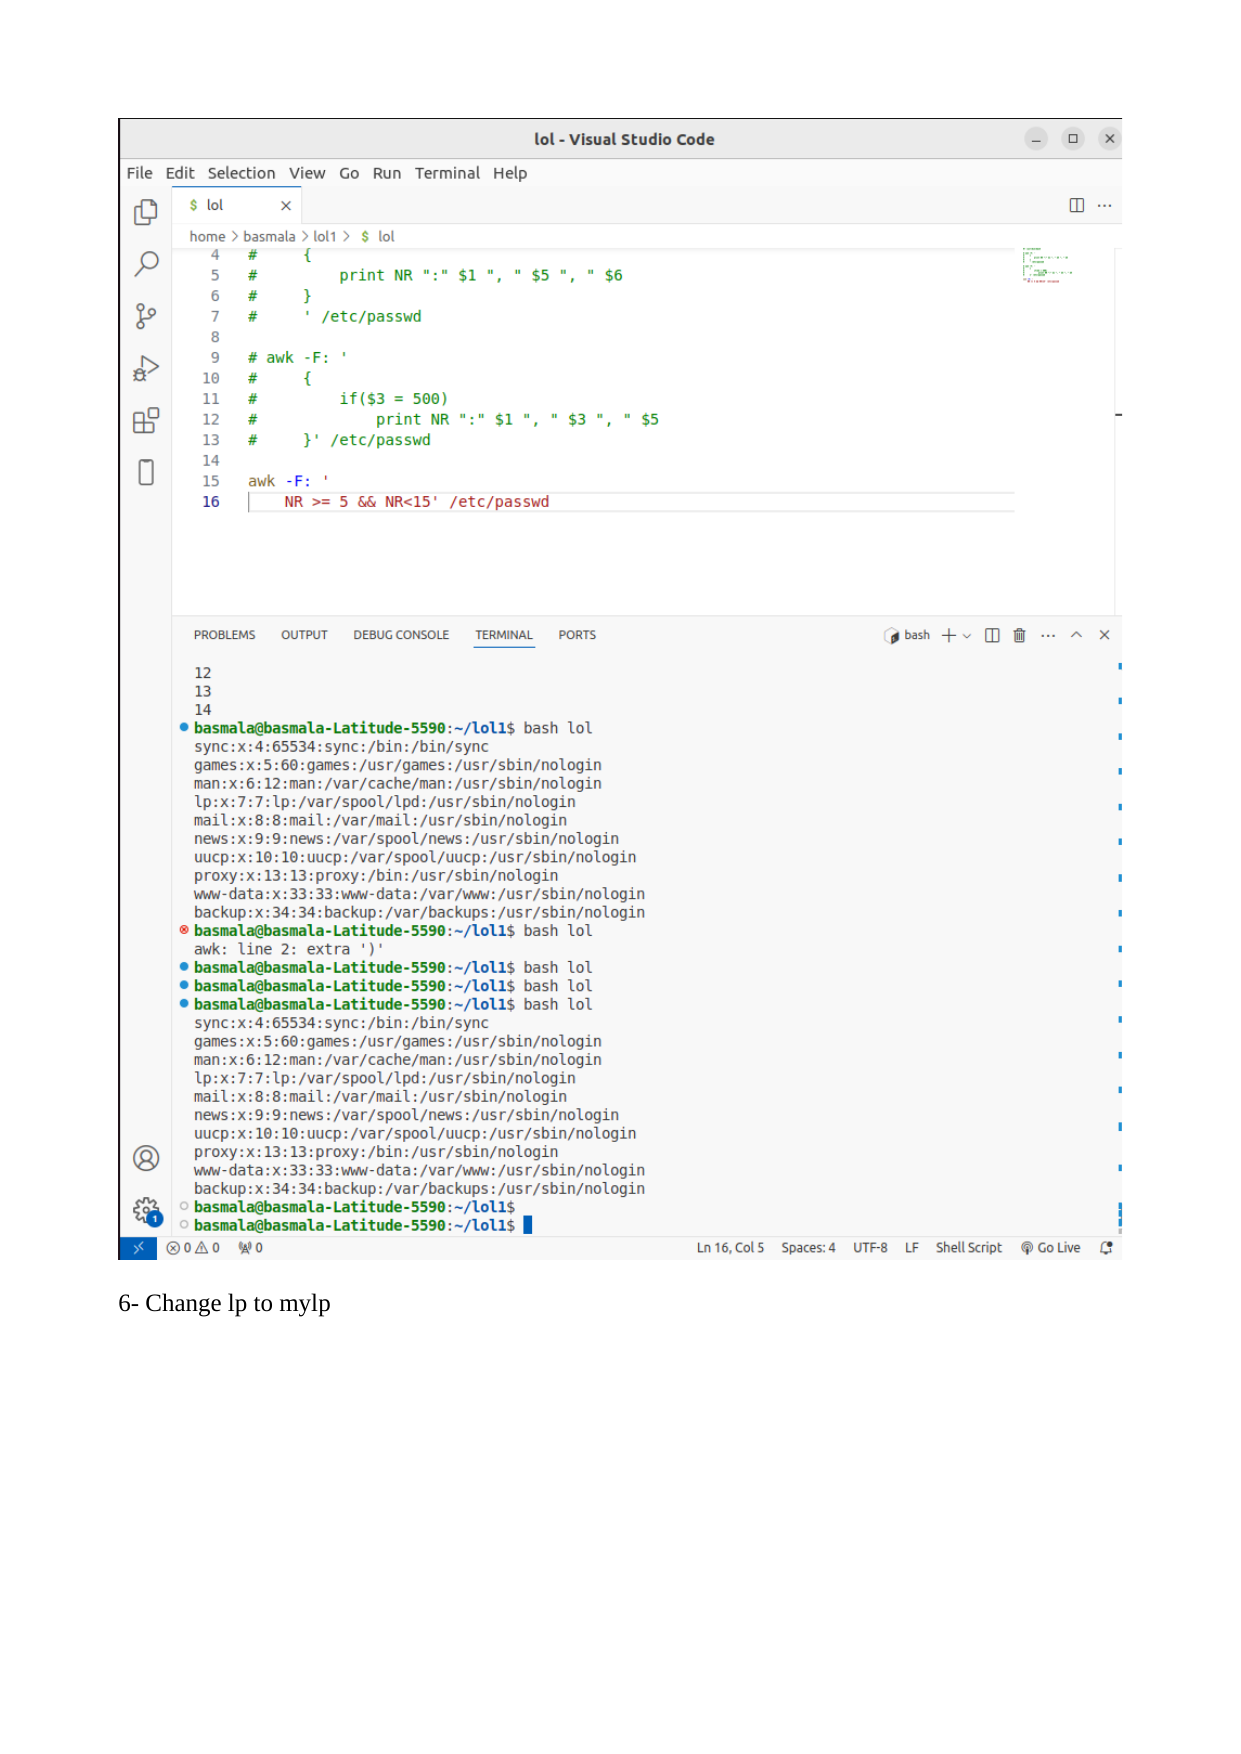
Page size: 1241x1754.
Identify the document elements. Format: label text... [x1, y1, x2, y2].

picture [118, 118, 1123, 1260]
text 6- Change lp to mylp [118, 1288, 1122, 1317]
